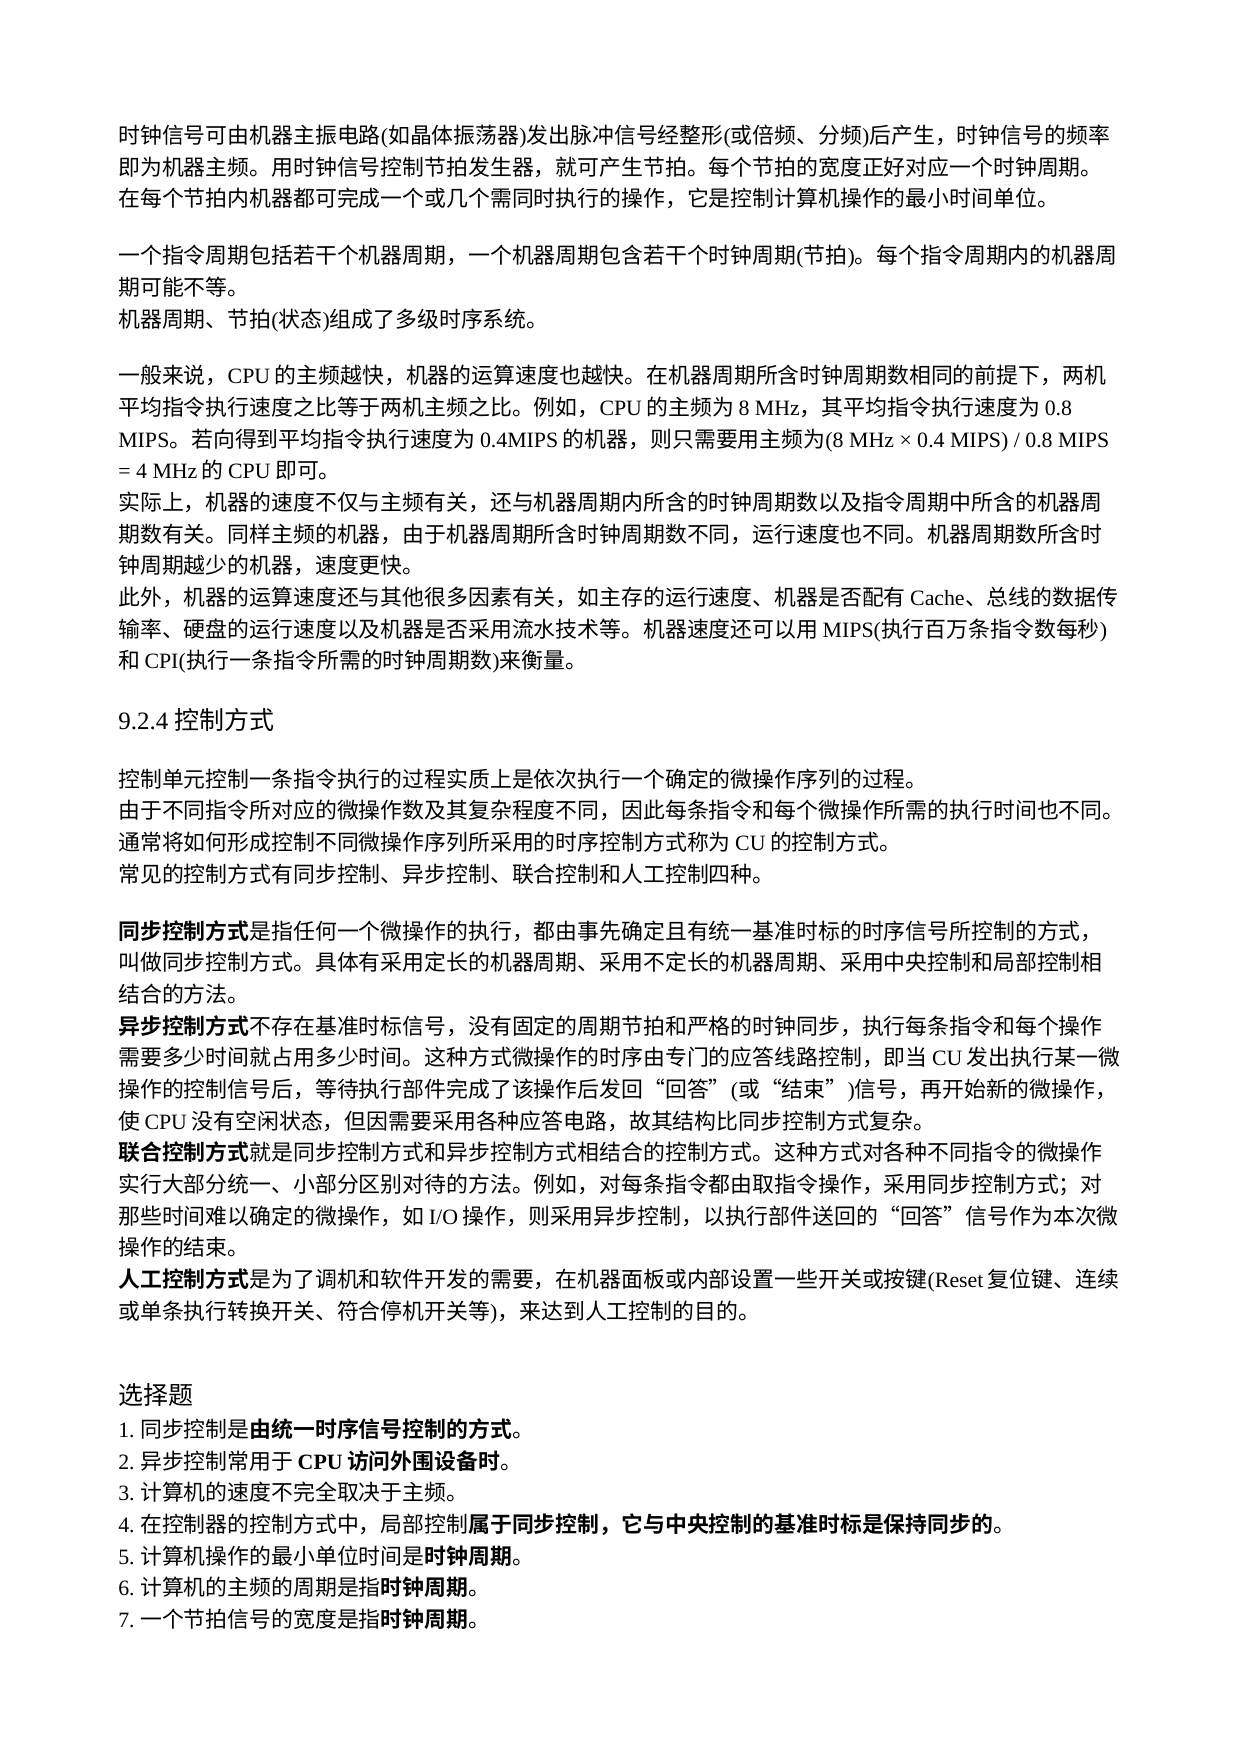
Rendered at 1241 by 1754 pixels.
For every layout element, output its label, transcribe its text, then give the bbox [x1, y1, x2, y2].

text 常见的控制方式有同步控制、异步控制、联合控制和人工控制四种。 [118, 857, 1122, 888]
text 异步控制方式不存在基准时标信号，没有固定的周期节拍和严格的时钟同步，执行每条指令和每个操作需要多少时间就占用多少时间。这种方式微操作的时序由专门的应答线路控制，即当CU发出执行某一微操作的控制信号后，等待执行部件完成了该操作后发回“回答”(或“结束”)信号，再开始新的微操作，使CPU没有空闲状态，但因需要采用各种应答电路，故其结构比同步控制方式复杂。 [118, 1009, 1122, 1135]
text 4. 在控制器的控制方式中，局部控制属于同步控制，它与中央控制的基准时标是保持同步的。 [118, 1507, 1122, 1539]
text 2. 异步控制常用于CPU访问外围设备时。 [118, 1444, 1122, 1475]
text 机器周期、节拍(状态)组成了多级时序系统。 [118, 302, 1122, 333]
text 此外，机器的运算速度还与其他很多因素有关，如主存的运行速度、机器是否配有Cache、总线的数据传输率、硬盘的运行速度以及机器是否采用流水技术等。机器速度还可以用MIPS(执行百万条指令数每秒)和CPI(执行一条指令所需的时钟周期数)来衡量。 [118, 580, 1122, 675]
text 同步控制方式是指任何一个微操作的执行，都由事先确定且有统一基准时标的时序信号所控制的方式，叫做同步控制方式。具体有采用定长的机器周期、采用不定长的机器周期、采用中央控制和局部控制相结合的方法。 [118, 914, 1122, 1009]
text 控制单元控制一条指令执行的过程实质上是依次执行一个确定的微操作序列的过程。 [118, 762, 1122, 793]
text 3. 计算机的速度不完全取决于主频。 [118, 1475, 1122, 1507]
text 5. 计算机操作的最小单位时间是时钟周期。 [118, 1539, 1122, 1570]
text 一个指令周期包括若干个机器周期，一个机器周期包含若干个时钟周期(节拍)。每个指令周期内的机器周期可能不等。 [118, 238, 1122, 302]
text 人工控制方式是为了调机和软件开发的需要，在机器面板或内部设置一些开关或按键(Reset复位键、连续或单条执行转换开关、符合停机开关等)，来达到人工控制的目的。 [118, 1262, 1122, 1325]
text 实际上，机器的速度不仅与主频有关，还与机器周期内所含的时钟周期数以及指令周期中所含的机器周期数有关。同样主频的机器，由于机器周期所含时钟周期数不同，运行速度也不同。机器周期数所含时钟周期越少的机器，速度更快。 [118, 485, 1122, 580]
text 9.2.4 控制方式 [118, 700, 1122, 737]
text 7. 一个节拍信号的宽度是指时钟周期。 [118, 1602, 1122, 1634]
text 一般来说，CPU的主频越快，机器的运算速度也越快。在机器周期所含时钟周期数相同的前提下，两机平均指令执行速度之比等于两机主频之比。例如，CPU的主频为8 MHz，其平均指令执行速度为0.8 MIPS。若向得到平均指令执行速度为0.4MIPS的机器，则只需要用主频为(8 MHz × 0.4 MIPS) / 0.8 MIPS = 4 MHz的CPU即可。 [118, 358, 1122, 485]
text 时钟信号可由机器主振电路(如晶体振荡器)发出脉冲信号经整形(或倍频、分频)后产生，时钟信号的频率即为机器主频。用时钟信号控制节拍发生器，就可产生节拍。每个节拍的宽度正好对应一个时钟周期。在每个节拍内机器都可完成一个或几个需同时执行的操作，它是控制计算机操作的最小时间单位。 [118, 118, 1122, 213]
text 选择题 [118, 1376, 1122, 1412]
text 1. 同步控制是由统一时序信号控制的方式。 [118, 1412, 1122, 1444]
text 由于不同指令所对应的微操作数及其复杂程度不同，因此每条指令和每个微操作所需的执行时间也不同。通常将如何形成控制不同微操作序列所采用的时序控制方式称为CU的控制方式。 [118, 793, 1122, 857]
text 6. 计算机的主频的周期是指时钟周期。 [118, 1570, 1122, 1602]
text 联合控制方式就是同步控制方式和异步控制方式相结合的控制方式。这种方式对各种不同指令的微操作实行大部分统一、小部分区别对待的方法。例如，对每条指令都由取指令操作，采用同步控制方式；对那些时间难以确定的微操作，如I/O操作，则采用异步控制，以执行部件送回的“回答”信号作为本次微操作的结束。 [118, 1135, 1122, 1262]
